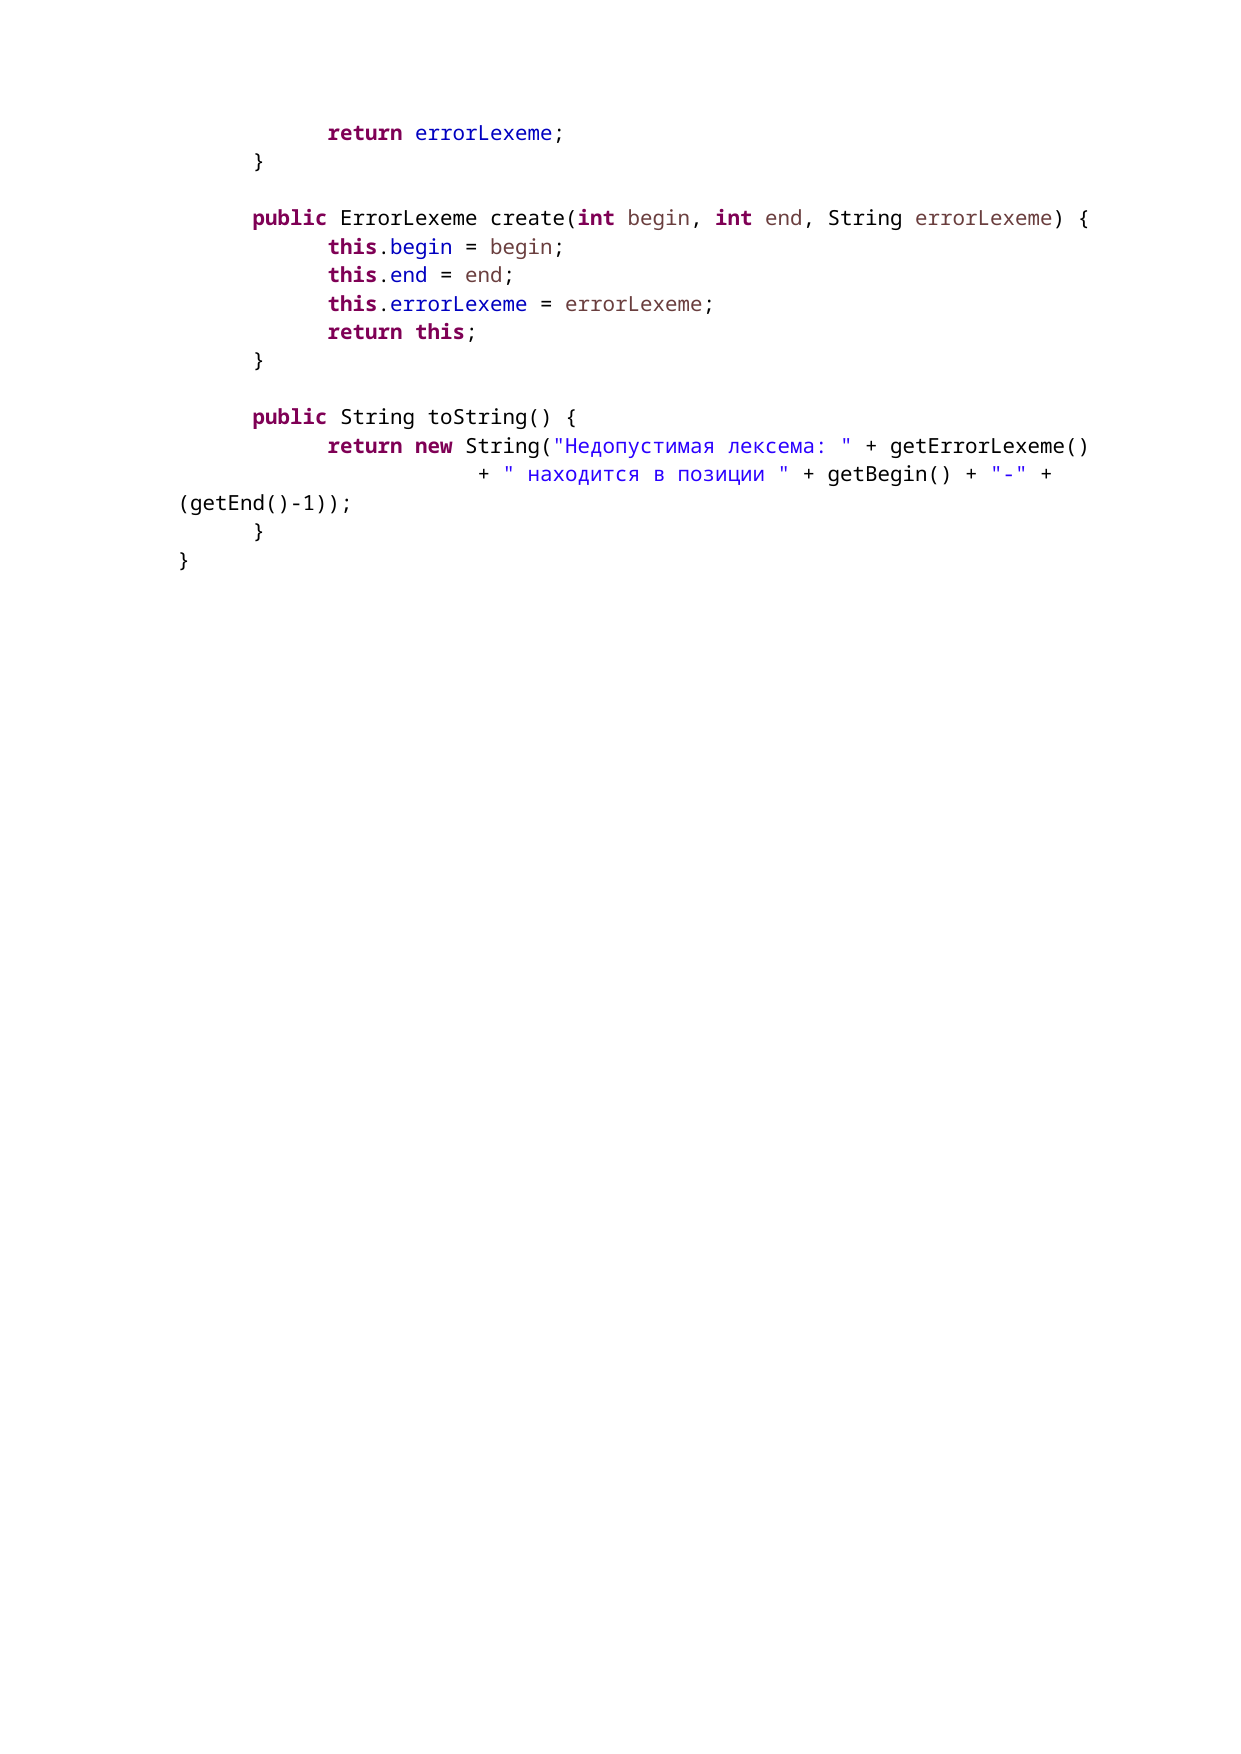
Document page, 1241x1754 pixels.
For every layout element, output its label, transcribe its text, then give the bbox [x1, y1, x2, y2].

text this.errorLexeme = errorLexeme; [177, 289, 1152, 317]
text return errorLexeme; [177, 118, 1152, 147]
text } [177, 516, 1152, 545]
text } [177, 346, 1152, 374]
text public String toString() { [177, 402, 1152, 431]
text + " находится в позиции " + getBegin() + "-" + (getEnd()-1)); [177, 459, 1152, 516]
text } [177, 147, 1152, 175]
text } [177, 545, 1152, 573]
text this.end = end; [177, 260, 1152, 289]
text public ErrorLexeme create(int begin, int end, String errorLexeme) { [177, 203, 1152, 232]
text return new String("Недопустимая лексема: " + getErrorLexeme() [177, 431, 1152, 459]
text this.begin = begin; [177, 232, 1152, 260]
text return this; [177, 317, 1152, 346]
